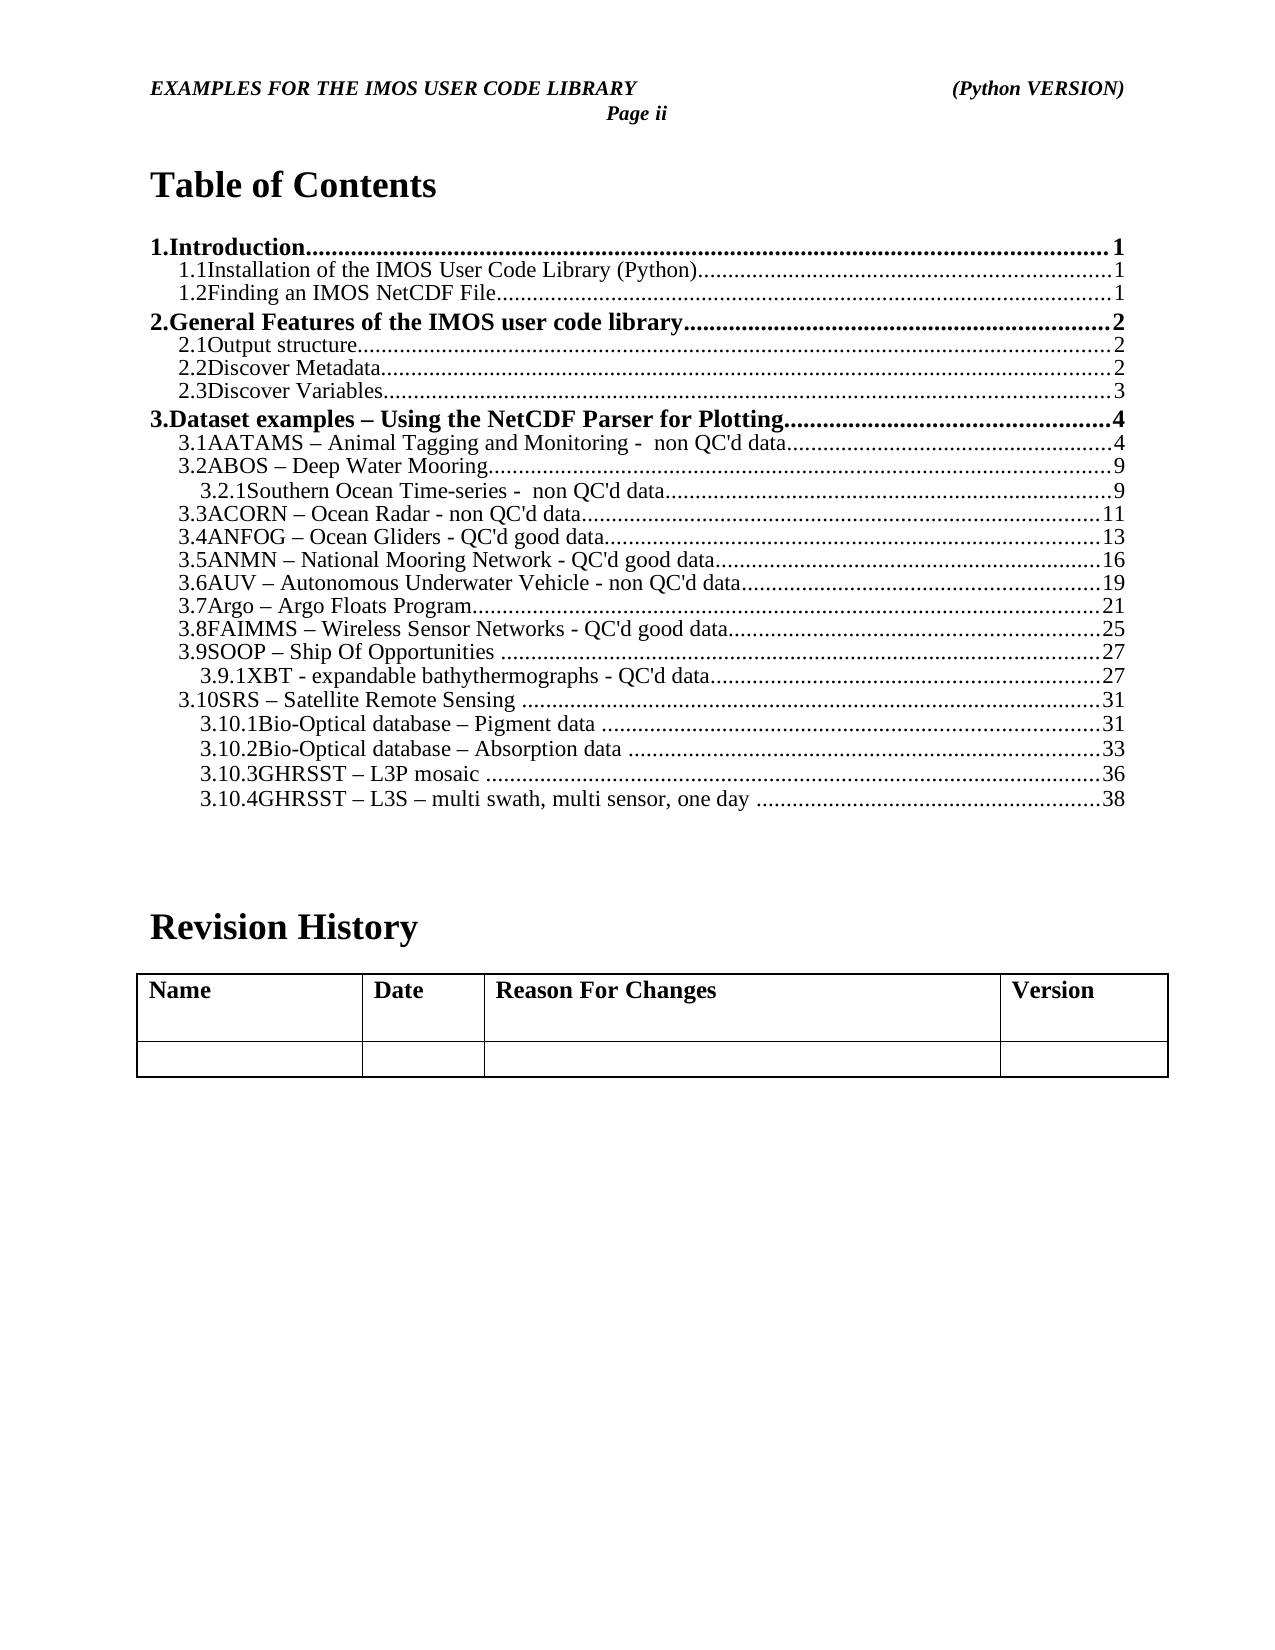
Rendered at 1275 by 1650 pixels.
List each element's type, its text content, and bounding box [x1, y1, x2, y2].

table_header Version [1001, 975, 1167, 1008]
text 2.General Features of the IMOS user code library 2 [150, 312, 1125, 334]
text Table of Contents [150, 162, 1125, 205]
table_cell [1001, 1042, 1167, 1076]
text 3.3ACORN – Ocean Radar - non QC'd data 11 [178, 503, 1125, 526]
text 3.2.1Southern Ocean Time-series - non QC'd data 9 [200, 478, 1125, 503]
text 2.1Output structure 2 [178, 334, 1125, 357]
table_header Reason For Changes [485, 975, 1000, 1008]
table_cell [138, 1008, 362, 1041]
text 3.2ABOS – Deep Water Mooring 9 [178, 455, 1125, 478]
text 3.4ANFOG – Ocean Gliders - QC'd good data 13 [178, 526, 1125, 549]
text 3.1AATAMS – Animal Tagging and Monitoring - non QC'd data 4 [178, 432, 1125, 455]
text 3.6AUV – Autonomous Underwater Vehicle - non QC'd data 19 [178, 572, 1125, 595]
text 3.10.3GHRSST – L3P mosaic 36 [200, 762, 1125, 787]
table_cell [485, 1042, 1000, 1076]
text 1.1Installation of the IMOS User Code Library (Python) 1 [178, 259, 1125, 282]
text 1.2Finding an IMOS NetCDF File 1 [178, 282, 1125, 305]
text 3.7Argo – Argo Floats Program 21 [178, 595, 1125, 618]
text Revision History [150, 904, 1125, 947]
table_cell [363, 1042, 484, 1076]
text 3.9.1XBT - expandable bathythermographs - QC'd data 27 [200, 664, 1125, 689]
table_cell [1001, 1008, 1167, 1041]
table_header Name [138, 975, 362, 1008]
table_cell [485, 1008, 1000, 1041]
table_header Date [363, 975, 484, 1008]
text 2.3Discover Variables 3 [178, 380, 1125, 403]
table_cell [363, 1008, 484, 1041]
text 2.2Discover Metadata 2 [178, 357, 1125, 380]
text 3.Dataset examples – Using the NetCDF Parser for Plotting 4 [150, 409, 1125, 432]
text 3.10.1Bio-Optical database – Pigment data 31 [200, 712, 1125, 737]
text 3.10.2Bio-Optical database – Absorption data 33 [200, 737, 1125, 762]
table_cell [138, 1042, 362, 1076]
text 3.9SOOP – Ship Of Opportunities 27 [178, 641, 1125, 664]
text 3.8FAIMMS – Wireless Sensor Networks - QC'd good data 25 [178, 618, 1125, 641]
text 3.5ANMN – National Mooring Network - QC'd good data 16 [178, 549, 1125, 572]
text 1.Introduction 1 [150, 237, 1125, 259]
text 3.10.4GHRSST – L3S – multi swath, multi sensor, one day 38 [200, 787, 1125, 812]
text 3.10SRS – Satellite Remote Sensing 31 [178, 689, 1125, 712]
